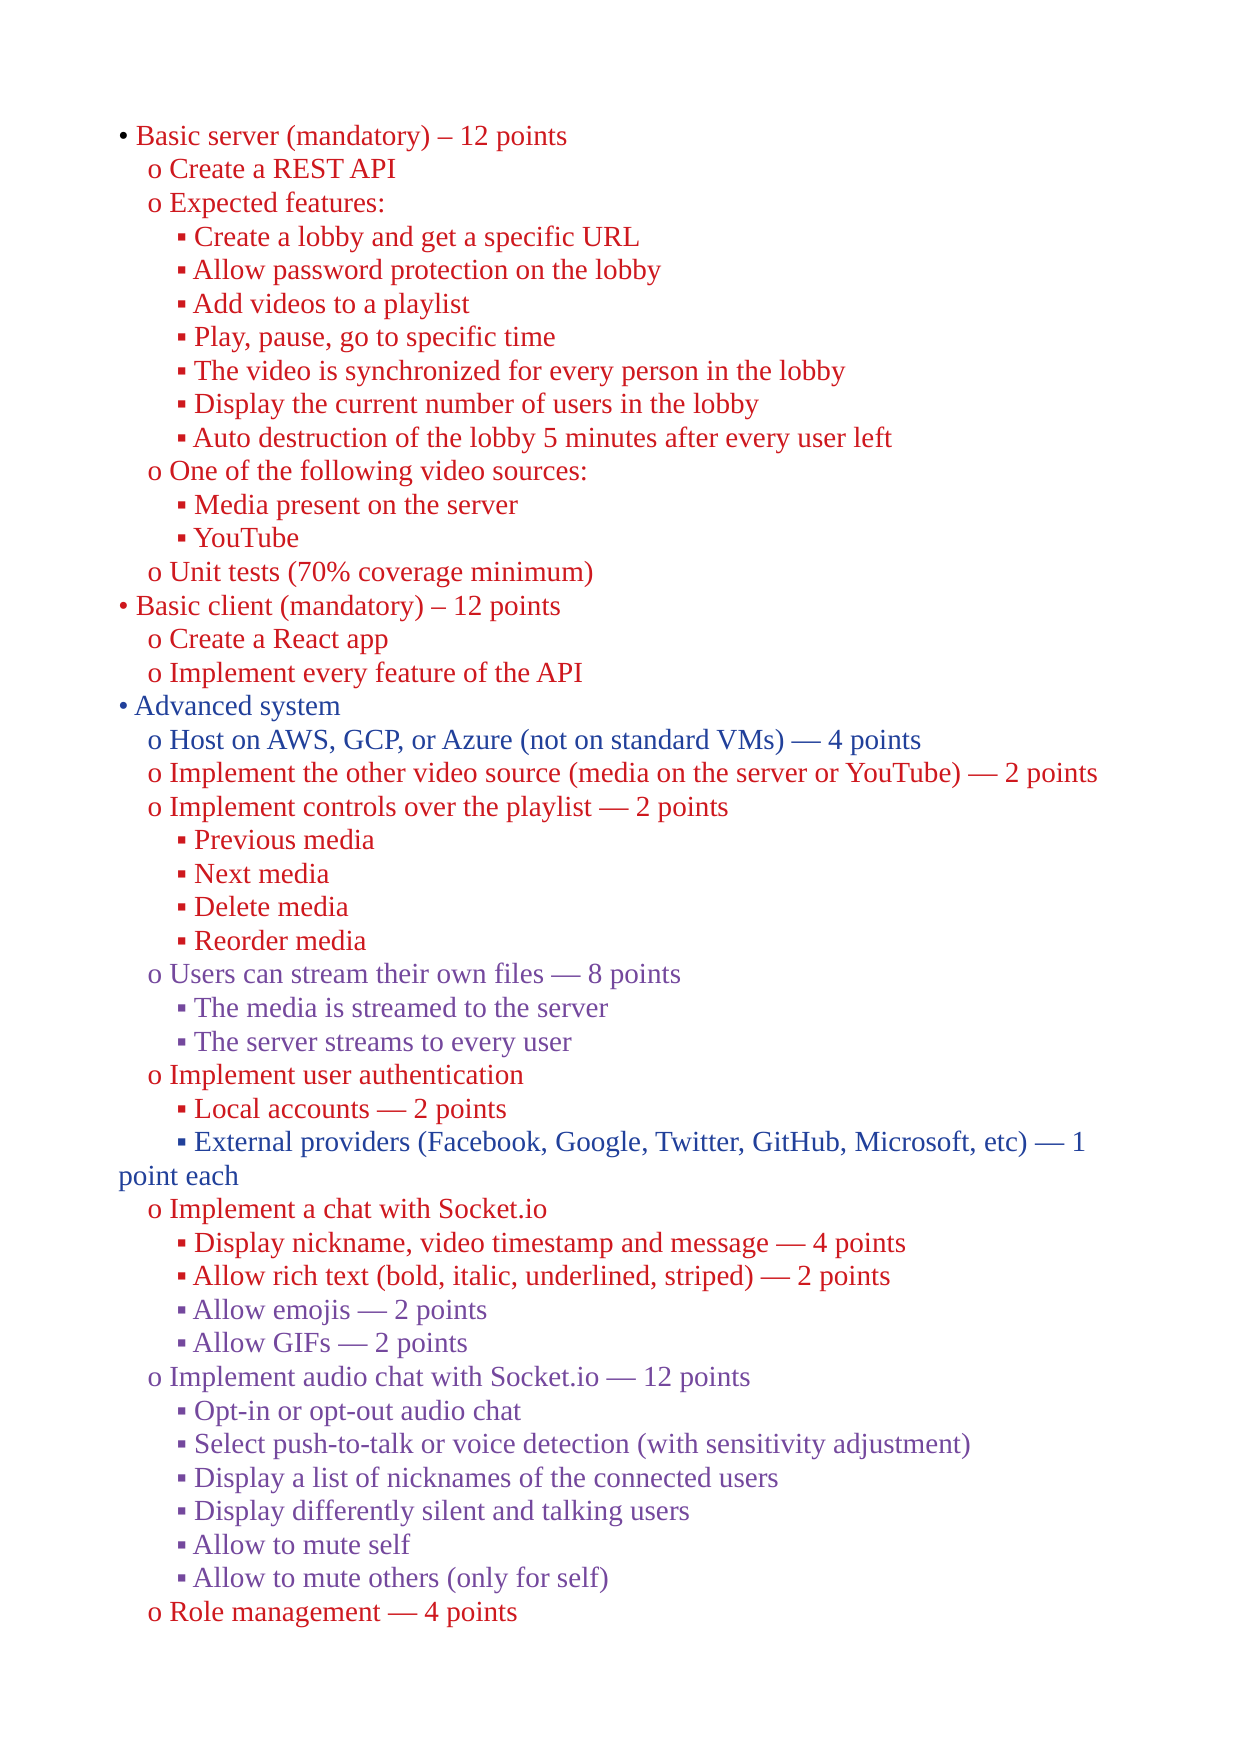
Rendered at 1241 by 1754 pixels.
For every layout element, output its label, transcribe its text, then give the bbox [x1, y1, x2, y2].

text ▪ Allow to mute others (only for self) [118, 1560, 1122, 1594]
text ▪ Display differently silent and talking users [118, 1493, 1122, 1527]
text ▪ Auto destruction of the lobby 5 minutes after every user left [118, 420, 1122, 453]
text o Unit tests (70% coverage minimum) [118, 554, 1122, 588]
text o One of the following video sources: [118, 453, 1122, 487]
text ▪ Allow to mute self [118, 1527, 1122, 1560]
text o Implement the other video source (media on the server or YouTube) — 2 points [118, 755, 1122, 789]
text o Implement every feature of the API [118, 655, 1122, 688]
text ▪ Opt-in or opt-out audio chat [118, 1393, 1122, 1426]
text o Implement a chat with Socket.io [118, 1191, 1122, 1225]
text ▪ Select push-to-talk or voice detection (with sensitivity adjustment) [118, 1426, 1122, 1460]
text • Basic server (mandatory) – 12 points [118, 118, 1122, 152]
text o Create a React app [118, 621, 1122, 655]
text o Implement audio chat with Socket.io — 12 points [118, 1359, 1122, 1393]
text ▪ Reorder media [118, 923, 1122, 957]
text o Implement user authentication [118, 1057, 1122, 1091]
text • Advanced system [118, 688, 1122, 722]
text o Implement controls over the playlist — 2 points [118, 789, 1122, 822]
text ▪ The server streams to every user [118, 1024, 1122, 1057]
text o Host on AWS, GCP, or Azure (not on standard VMs) — 4 points [118, 722, 1122, 755]
text ▪ Display the current number of users in the lobby [118, 386, 1122, 420]
text ▪ Media present on the server [118, 487, 1122, 521]
text ▪ Play, pause, go to specific time [118, 319, 1122, 353]
text ▪ Previous media [118, 822, 1122, 856]
text ▪ Allow emojis — 2 points [118, 1292, 1122, 1326]
text o Role management — 4 points [118, 1594, 1122, 1627]
text ▪ Local accounts — 2 points [118, 1091, 1122, 1124]
text ▪ The video is synchronized for every person in the lobby [118, 353, 1122, 386]
text ▪ Next media [118, 856, 1122, 889]
text o Create a REST API [118, 152, 1122, 185]
text • Basic client (mandatory) – 12 points [118, 588, 1122, 621]
text ▪ Display nickname, video timestamp and message — 4 points [118, 1225, 1122, 1258]
text o Expected features: [118, 185, 1122, 219]
text ▪ Allow rich text (bold, italic, underlined, striped) — 2 points [118, 1258, 1122, 1292]
text ▪ Create a lobby and get a specific URL [118, 219, 1122, 252]
text ▪ Display a list of nicknames of the connected users [118, 1460, 1122, 1493]
text ▪ External providers (Facebook, Google, Twitter, GitHub, Microsoft, etc) — 1 point each [118, 1124, 1122, 1191]
text ▪ Delete media [118, 889, 1122, 923]
text ▪ YouTube [118, 521, 1122, 554]
text o Users can stream their own files — 8 points [118, 957, 1122, 990]
text ▪ Add videos to a playlist [118, 286, 1122, 319]
text ▪ Allow password protection on the lobby [118, 252, 1122, 286]
text ▪ Allow GIFs — 2 points [118, 1326, 1122, 1359]
text ▪ The media is streamed to the server [118, 990, 1122, 1024]
